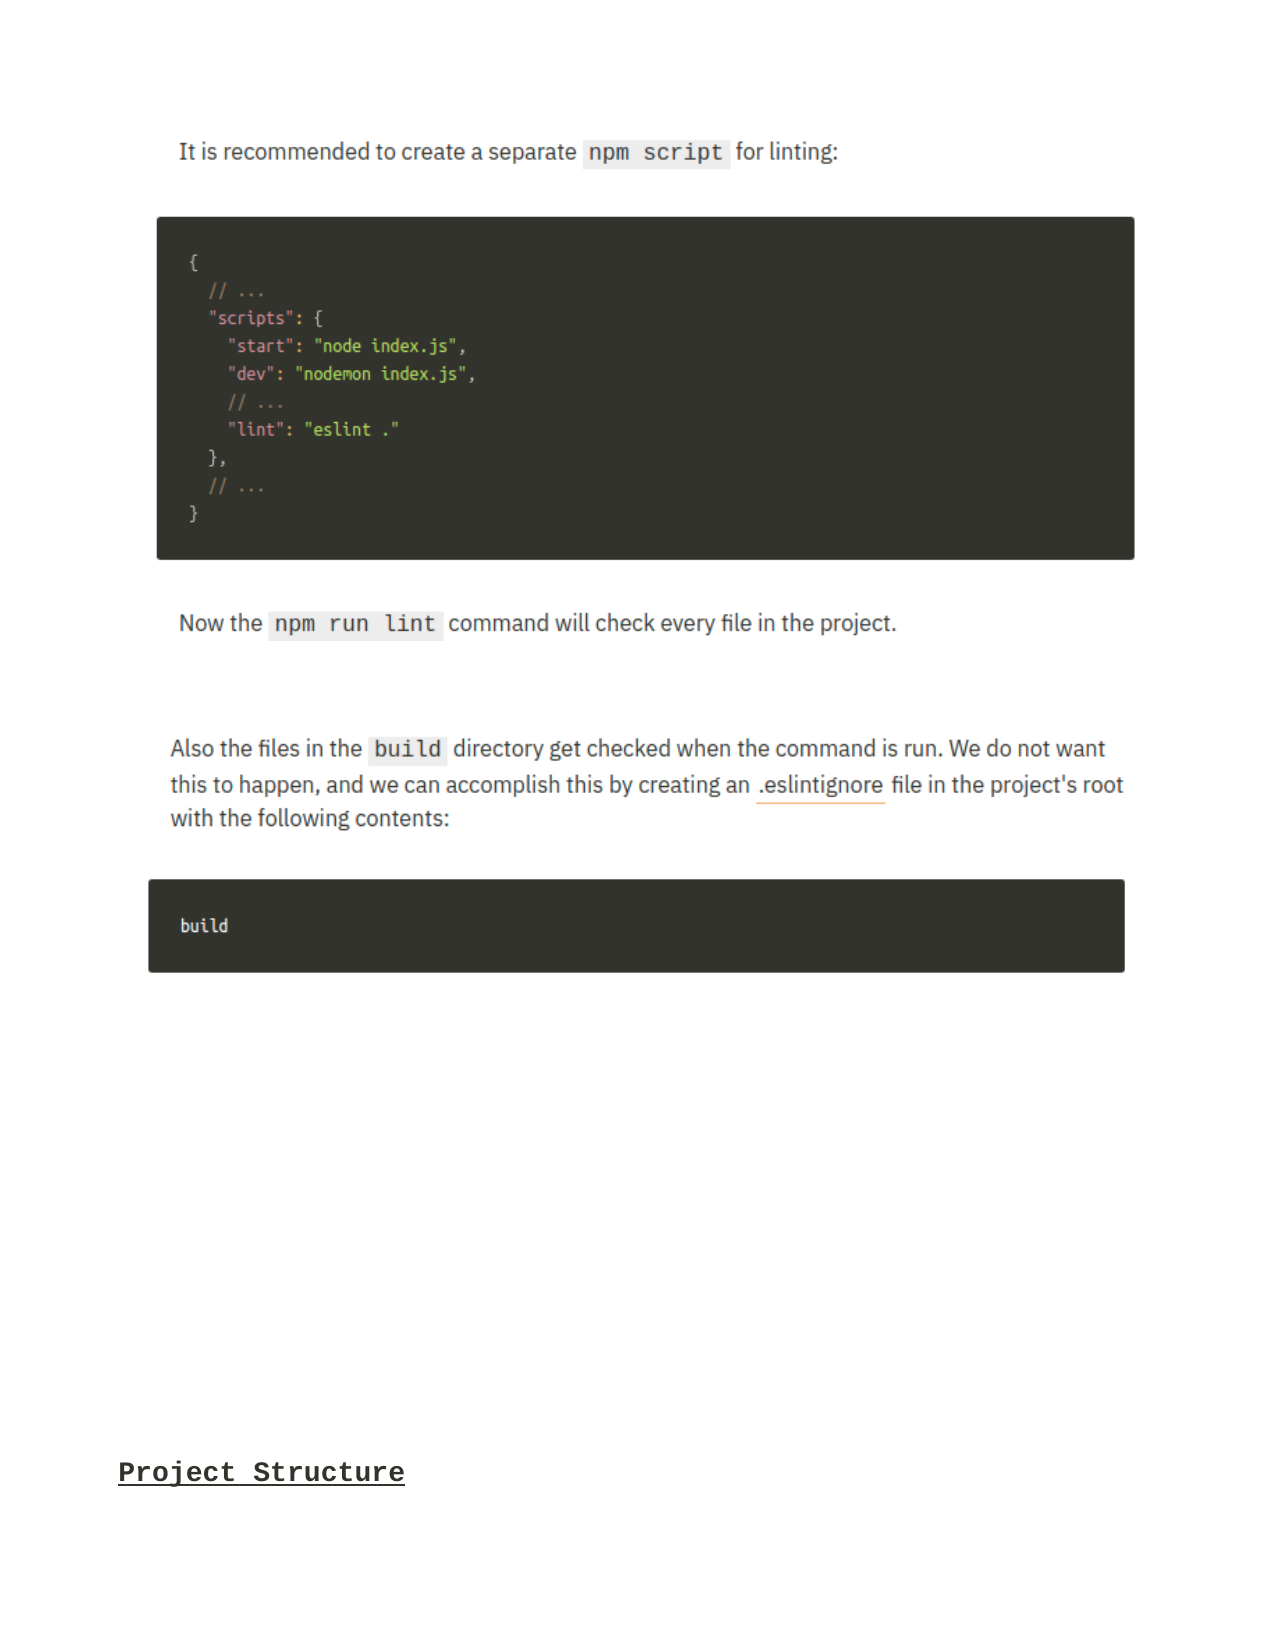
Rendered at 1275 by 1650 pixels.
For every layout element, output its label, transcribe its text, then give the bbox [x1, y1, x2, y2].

picture [118, 118, 1157, 641]
text Project Structure [118, 1457, 1157, 1489]
picture [118, 726, 1157, 998]
